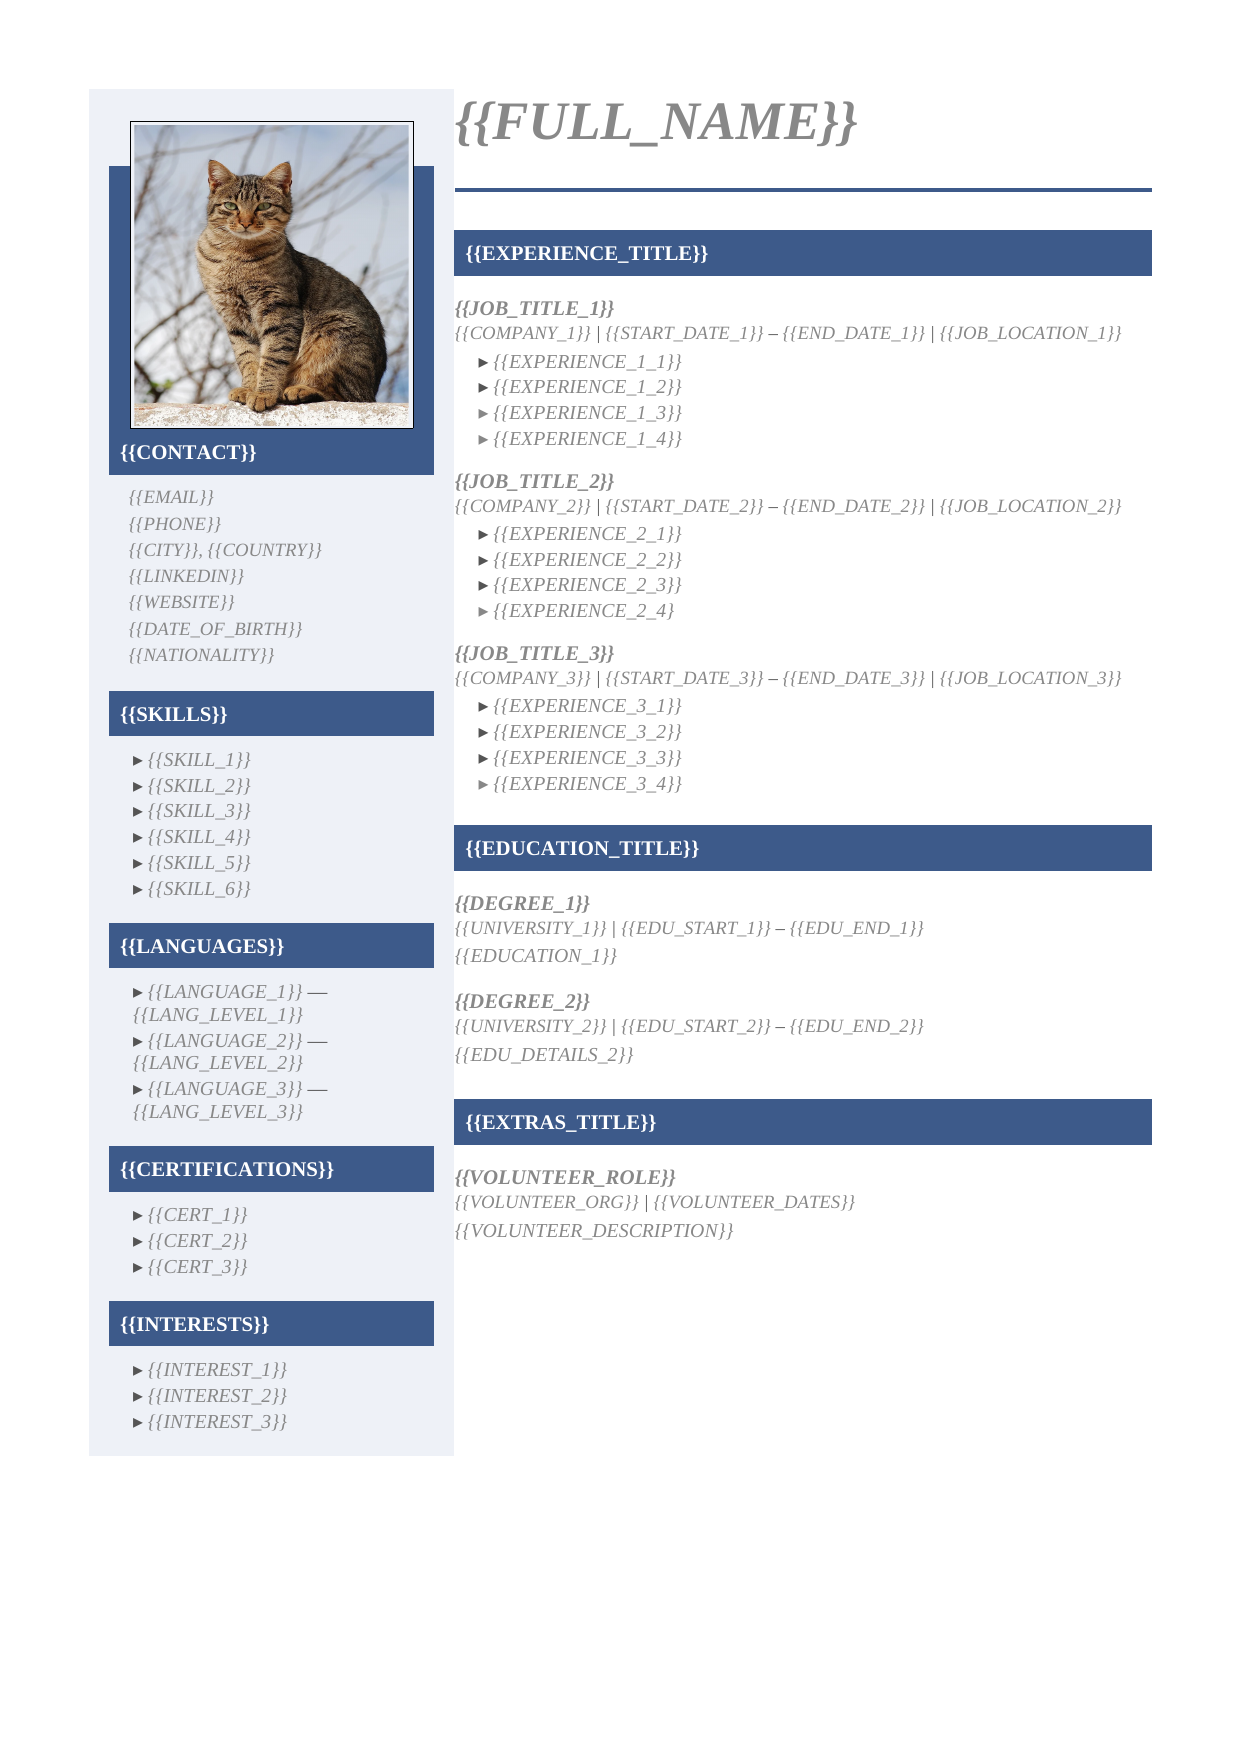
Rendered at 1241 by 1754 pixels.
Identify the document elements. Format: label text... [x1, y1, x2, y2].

table_header {{FULL_NAME}} {{EXPERIENCE_TITLE}} {{JOB_TITLE_1}} {{COMPANY_1}} | {{START_DATE_1}} – {{END_DATE_1}} | {{JOB_LOCATION_1}} ▸ {{EXPERIENCE_1_1}} ▸ {{EXPERIENCE_1_2}} ▸ {{EXPERIENCE_1_3}} ▸ {{EXPERIENCE_1_4}} {{JOB_TITLE_2}} {{COMPANY_2}} | {{START_DATE_2}} – {{END_DATE_2}} | {{JOB_LOCATION_2}} ▸ {{EXPERIENCE_2_1}} ▸ {{EXPERIENCE_2_2}} ▸ {{EXPERIENCE_2_3}} ▸ {{EXPERIENCE_2_4} {{JOB_TITLE_3}} {{COMPANY_3}} | {{START_DATE_3}} – {{END_DATE_3}} | {{JOB_LOCATION_3}} ▸ {{EXPERIENCE_3_1}} ▸ {{EXPERIENCE_3_2}} ▸ {{EXPERIENCE_3_3}} ▸ {{EXPERIENCE_3_4}} {{EDUCATION_TITLE}} {{DEGREE_1}} {{UNIVERSITY_1}} | {{EDU_START_1}} – {{EDU_END_1}} {{EDUCATION_1}} {{DEGREE_2}} {{UNIVERSITY_2}} | {{EDU_START_2}} – {{EDU_END_2}} {{EDU_DETAILS_2}} {{EXTRAS_TITLE}} {{VOLUNTEER_ROLE}} {{VOLUNTEER_ORG}} | {{VOLUNTEER_DATES}} {{VOLUNTEER_DESCRIPTION}} [455, 89, 1152, 188]
table_header {{CONTACT}} 📧 {{EMAIL}} 📞 {{PHONE}} 📍 {{CITY}}, {{COUNTRY}} 🔗 {{LINKEDIN}} 🌐 {{WEBSITE}} 🎂 {{DATE_OF_BIRTH}} 🪪 {{NATIONALITY}} {{SKILLS}} ▸ {{SKILL_1}} ▸ {{SKILL_2}} ▸ {{SKILL_3}} ▸ {{SKILL_4}} ▸ {{SKILL_5}} ▸ {{SKILL_6}} {{LANGUAGES}} ▸ {{LANGUAGE_1}} — {{LANG_LEVEL_1}} ▸ {{LANGUAGE_2}} — {{LANG_LEVEL_2}} ▸ {{LANGUAGE_3}} — {{LANG_LEVEL_3}} {{CERTIFICATIONS}} ▸ {{CERT_1}} ▸ {{CERT_2}} ▸ {{CERT_3}} {{INTERESTS}} ▸ {{INTEREST_1}} ▸ {{INTEREST_2}} ▸ {{INTEREST_3}} [89, 89, 454, 1456]
table_header {{FULL_NAME}} {{EXPERIENCE_TITLE}} {{JOB_TITLE_1}} {{COMPANY_1}} | {{START_DATE_1}} – {{END_DATE_1}} | {{JOB_LOCATION_1}} ▸ {{EXPERIENCE_1_1}} ▸ {{EXPERIENCE_1_2}} ▸ {{EXPERIENCE_1_3}} ▸ {{EXPERIENCE_1_4}} {{JOB_TITLE_2}} {{COMPANY_2}} | {{START_DATE_2}} – {{END_DATE_2}} | {{JOB_LOCATION_2}} ▸ {{EXPERIENCE_2_1}} ▸ {{EXPERIENCE_2_2}} ▸ {{EXPERIENCE_2_3}} ▸ {{EXPERIENCE_2_4} {{JOB_TITLE_3}} {{COMPANY_3}} | {{START_DATE_3}} – {{END_DATE_3}} | {{JOB_LOCATION_3}} ▸ {{EXPERIENCE_3_1}} ▸ {{EXPERIENCE_3_2}} ▸ {{EXPERIENCE_3_3}} ▸ {{EXPERIENCE_3_4}} {{EDUCATION_TITLE}} {{DEGREE_1}} {{UNIVERSITY_1}} | {{EDU_START_1}} – {{EDU_END_1}} {{EDUCATION_1}} {{DEGREE_2}} {{UNIVERSITY_2}} | {{EDU_START_2}} – {{EDU_END_2}} {{EDU_DETAILS_2}} {{EXTRAS_TITLE}} {{VOLUNTEER_ROLE}} {{VOLUNTEER_ORG}} | {{VOLUNTEER_DATES}} {{VOLUNTEER_DESCRIPTION}} [455, 871, 1152, 1099]
picture [134, 125, 409, 426]
table_header {{FULL_NAME}} {{EXPERIENCE_TITLE}} {{JOB_TITLE_1}} {{COMPANY_1}} | {{START_DATE_1}} – {{END_DATE_1}} | {{JOB_LOCATION_1}} ▸ {{EXPERIENCE_1_1}} ▸ {{EXPERIENCE_1_2}} ▸ {{EXPERIENCE_1_3}} ▸ {{EXPERIENCE_1_4}} {{JOB_TITLE_2}} {{COMPANY_2}} | {{START_DATE_2}} – {{END_DATE_2}} | {{JOB_LOCATION_2}} ▸ {{EXPERIENCE_2_1}} ▸ {{EXPERIENCE_2_2}} ▸ {{EXPERIENCE_2_3}} ▸ {{EXPERIENCE_2_4} {{JOB_TITLE_3}} {{COMPANY_3}} | {{START_DATE_3}} – {{END_DATE_3}} | {{JOB_LOCATION_3}} ▸ {{EXPERIENCE_3_1}} ▸ {{EXPERIENCE_3_2}} ▸ {{EXPERIENCE_3_3}} ▸ {{EXPERIENCE_3_4}} {{EDUCATION_TITLE}} {{DEGREE_1}} {{UNIVERSITY_1}} | {{EDU_START_1}} – {{EDU_END_1}} {{EDUCATION_1}} {{DEGREE_2}} {{UNIVERSITY_2}} | {{EDU_START_2}} – {{EDU_END_2}} {{EDU_DETAILS_2}} {{EXTRAS_TITLE}} {{VOLUNTEER_ROLE}} {{VOLUNTEER_ORG}} | {{VOLUNTEER_DATES}} {{VOLUNTEER_DESCRIPTION}} [455, 276, 1152, 825]
table_header {{FULL_NAME}} {{EXPERIENCE_TITLE}} {{JOB_TITLE_1}} {{COMPANY_1}} | {{START_DATE_1}} – {{END_DATE_1}} | {{JOB_LOCATION_1}} ▸ {{EXPERIENCE_1_1}} ▸ {{EXPERIENCE_1_2}} ▸ {{EXPERIENCE_1_3}} ▸ {{EXPERIENCE_1_4}} {{JOB_TITLE_2}} {{COMPANY_2}} | {{START_DATE_2}} – {{END_DATE_2}} | {{JOB_LOCATION_2}} ▸ {{EXPERIENCE_2_1}} ▸ {{EXPERIENCE_2_2}} ▸ {{EXPERIENCE_2_3}} ▸ {{EXPERIENCE_2_4} {{JOB_TITLE_3}} {{COMPANY_3}} | {{START_DATE_3}} – {{END_DATE_3}} | {{JOB_LOCATION_3}} ▸ {{EXPERIENCE_3_1}} ▸ {{EXPERIENCE_3_2}} ▸ {{EXPERIENCE_3_3}} ▸ {{EXPERIENCE_3_4}} {{EDUCATION_TITLE}} {{DEGREE_1}} {{UNIVERSITY_1}} | {{EDU_START_1}} – {{EDU_END_1}} {{EDUCATION_1}} {{DEGREE_2}} {{UNIVERSITY_2}} | {{EDU_START_2}} – {{EDU_END_2}} {{EDU_DETAILS_2}} {{EXTRAS_TITLE}} {{VOLUNTEER_ROLE}} {{VOLUNTEER_ORG}} | {{VOLUNTEER_DATES}} {{VOLUNTEER_DESCRIPTION}} [455, 1145, 1152, 1456]
table_header {{FULL_NAME}} {{EXPERIENCE_TITLE}} {{JOB_TITLE_1}} {{COMPANY_1}} | {{START_DATE_1}} – {{END_DATE_1}} | {{JOB_LOCATION_1}} ▸ {{EXPERIENCE_1_1}} ▸ {{EXPERIENCE_1_2}} ▸ {{EXPERIENCE_1_3}} ▸ {{EXPERIENCE_1_4}} {{JOB_TITLE_2}} {{COMPANY_2}} | {{START_DATE_2}} – {{END_DATE_2}} | {{JOB_LOCATION_2}} ▸ {{EXPERIENCE_2_1}} ▸ {{EXPERIENCE_2_2}} ▸ {{EXPERIENCE_2_3}} ▸ {{EXPERIENCE_2_4} {{JOB_TITLE_3}} {{COMPANY_3}} | {{START_DATE_3}} – {{END_DATE_3}} | {{JOB_LOCATION_3}} ▸ {{EXPERIENCE_3_1}} ▸ {{EXPERIENCE_3_2}} ▸ {{EXPERIENCE_3_3}} ▸ {{EXPERIENCE_3_4}} {{EDUCATION_TITLE}} {{DEGREE_1}} {{UNIVERSITY_1}} | {{EDU_START_1}} – {{EDU_END_1}} {{EDUCATION_1}} {{DEGREE_2}} {{UNIVERSITY_2}} | {{EDU_START_2}} – {{EDU_END_2}} {{EDU_DETAILS_2}} {{EXTRAS_TITLE}} {{VOLUNTEER_ROLE}} {{VOLUNTEER_ORG}} | {{VOLUNTEER_DATES}} {{VOLUNTEER_DESCRIPTION}} [455, 192, 1152, 230]
